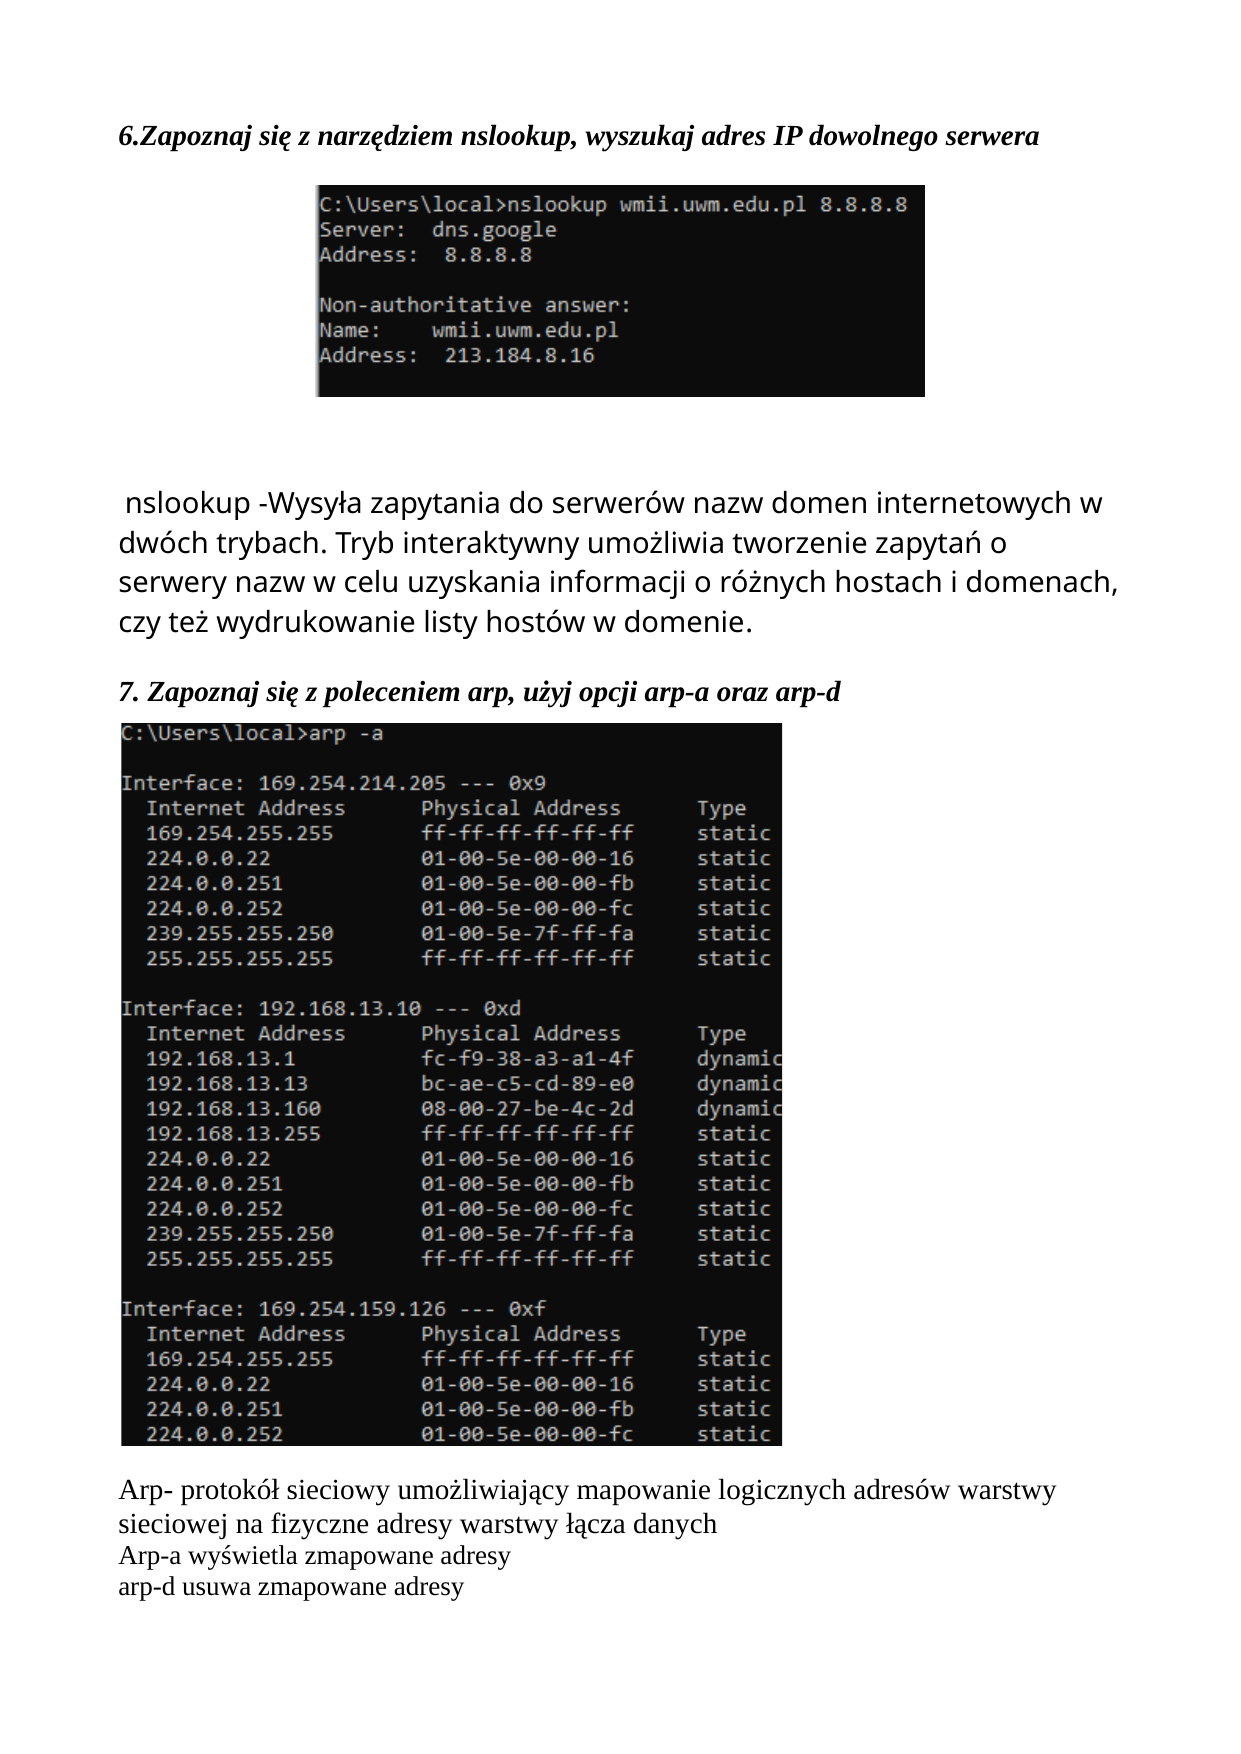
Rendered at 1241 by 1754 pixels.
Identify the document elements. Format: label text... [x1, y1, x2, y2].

text Arp- protokół sieciowy umożliwiający mapowanie logicznych adresów warstwy sieciowej na fizyczne adresy warstwy łącza danych [118, 1472, 1122, 1539]
text arp-d usuwa zmapowane adresy [118, 1571, 1122, 1602]
picture [121, 723, 783, 1446]
text Arp-a wyświetla zmapowane adresy [118, 1539, 1122, 1571]
text 6.Zapoznaj się z narzędziem nslookup, wyszukaj adres IP dowolnego serwera [118, 118, 1122, 152]
picture [315, 185, 925, 397]
text nslookup -Wysyła zapytania do serwerów nazw domen internetowych w dwóch trybach. Tryb interaktywny umożliwia tworzenie zapytań o serwery nazw w celu uzyskania informacji o różnych hostach i domenach, czy też wydrukowanie listy hostów w domenie. [118, 482, 1122, 641]
text 7. Zapoznaj się z poleceniem arp, użyj opcji arp-a oraz arp-d [118, 674, 1122, 708]
